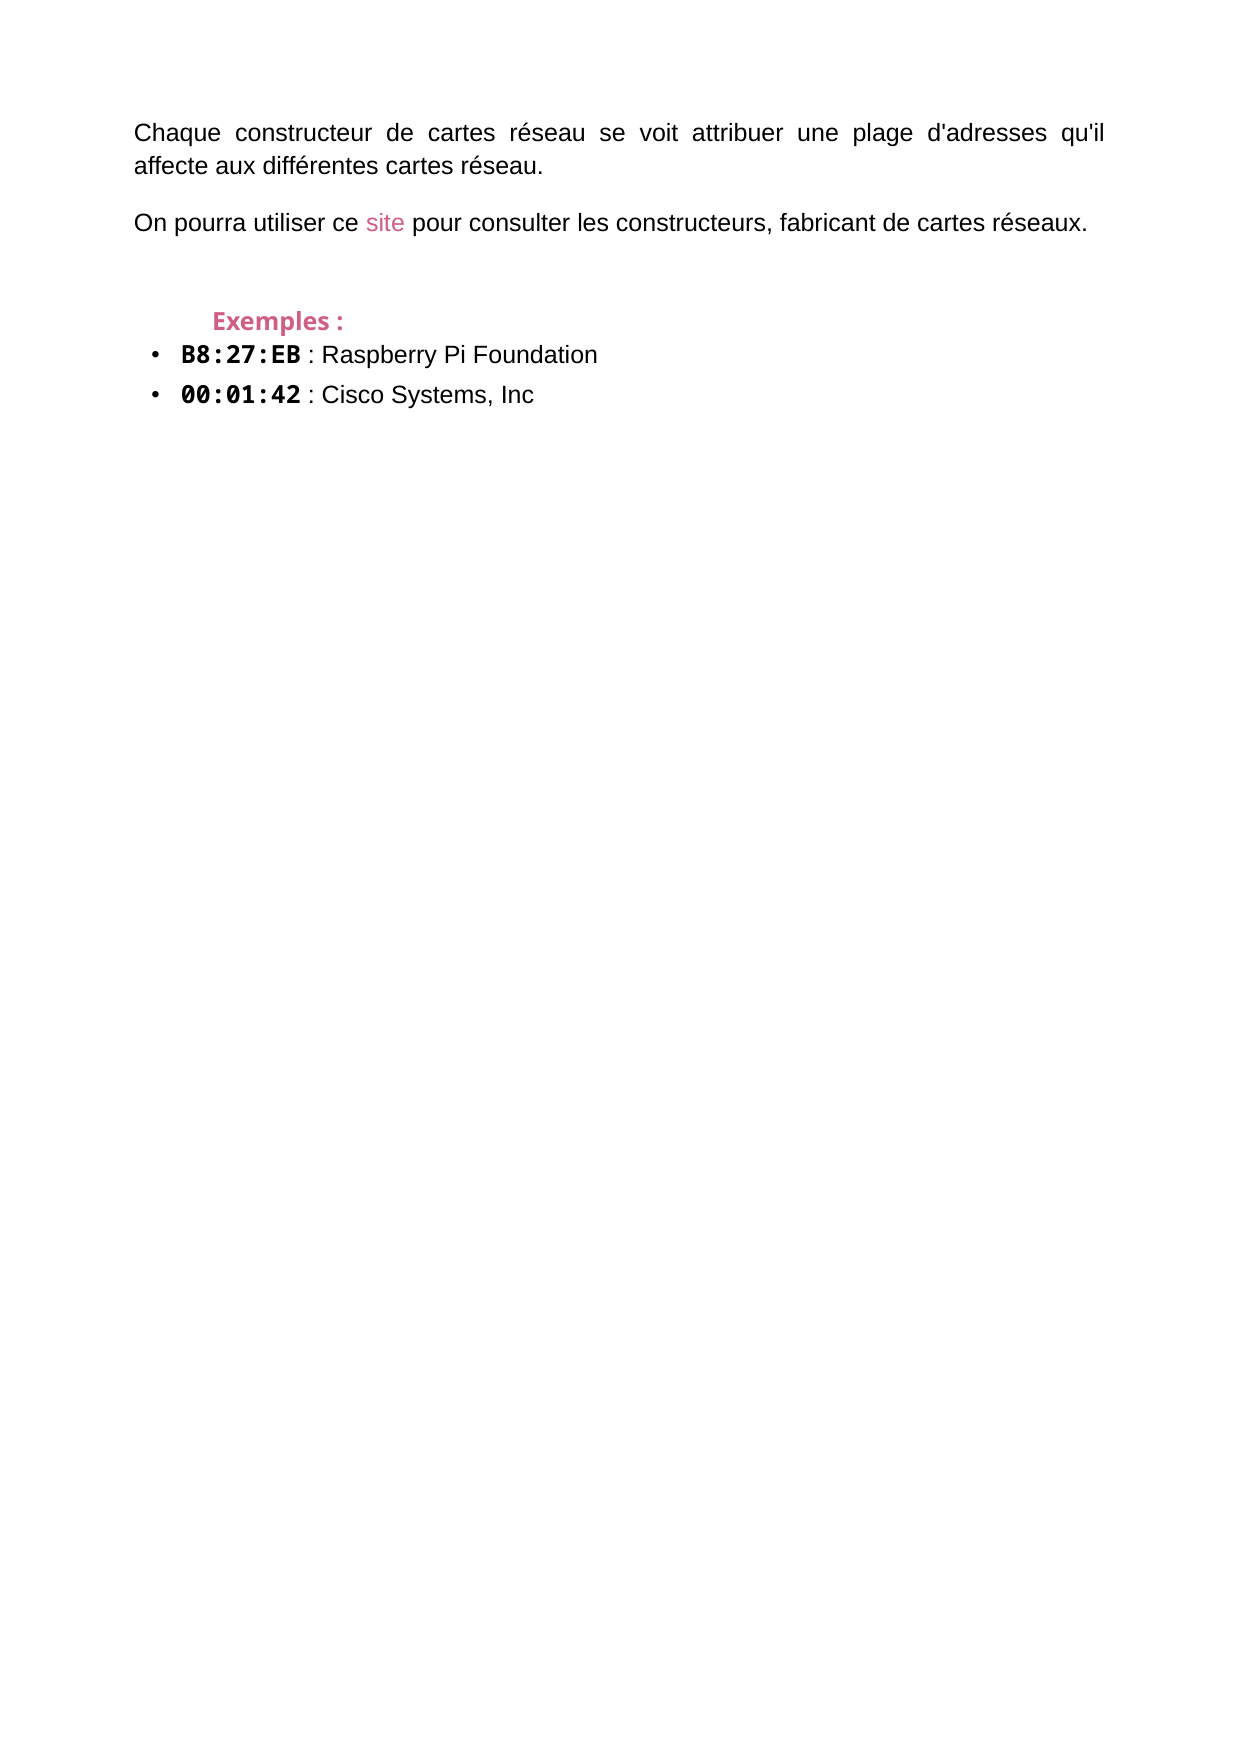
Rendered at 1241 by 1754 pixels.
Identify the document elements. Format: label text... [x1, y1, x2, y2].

text Chaque constructeur de cartes réseau se voit attribuer une plage d'adresses qu'il affecte aux différentes cartes réseau. [134, 118, 1106, 180]
text On pourra utiliser ce site pour consulter les constructeurs, fabricant de cartes réseaux. [134, 208, 1103, 236]
subtitle Exemples : [212, 303, 1122, 337]
list 00:01:42 : Cisco Systems, Inc [181, 376, 1106, 410]
list B8:27:EB : Raspberry Pi Foundation [181, 337, 1106, 371]
